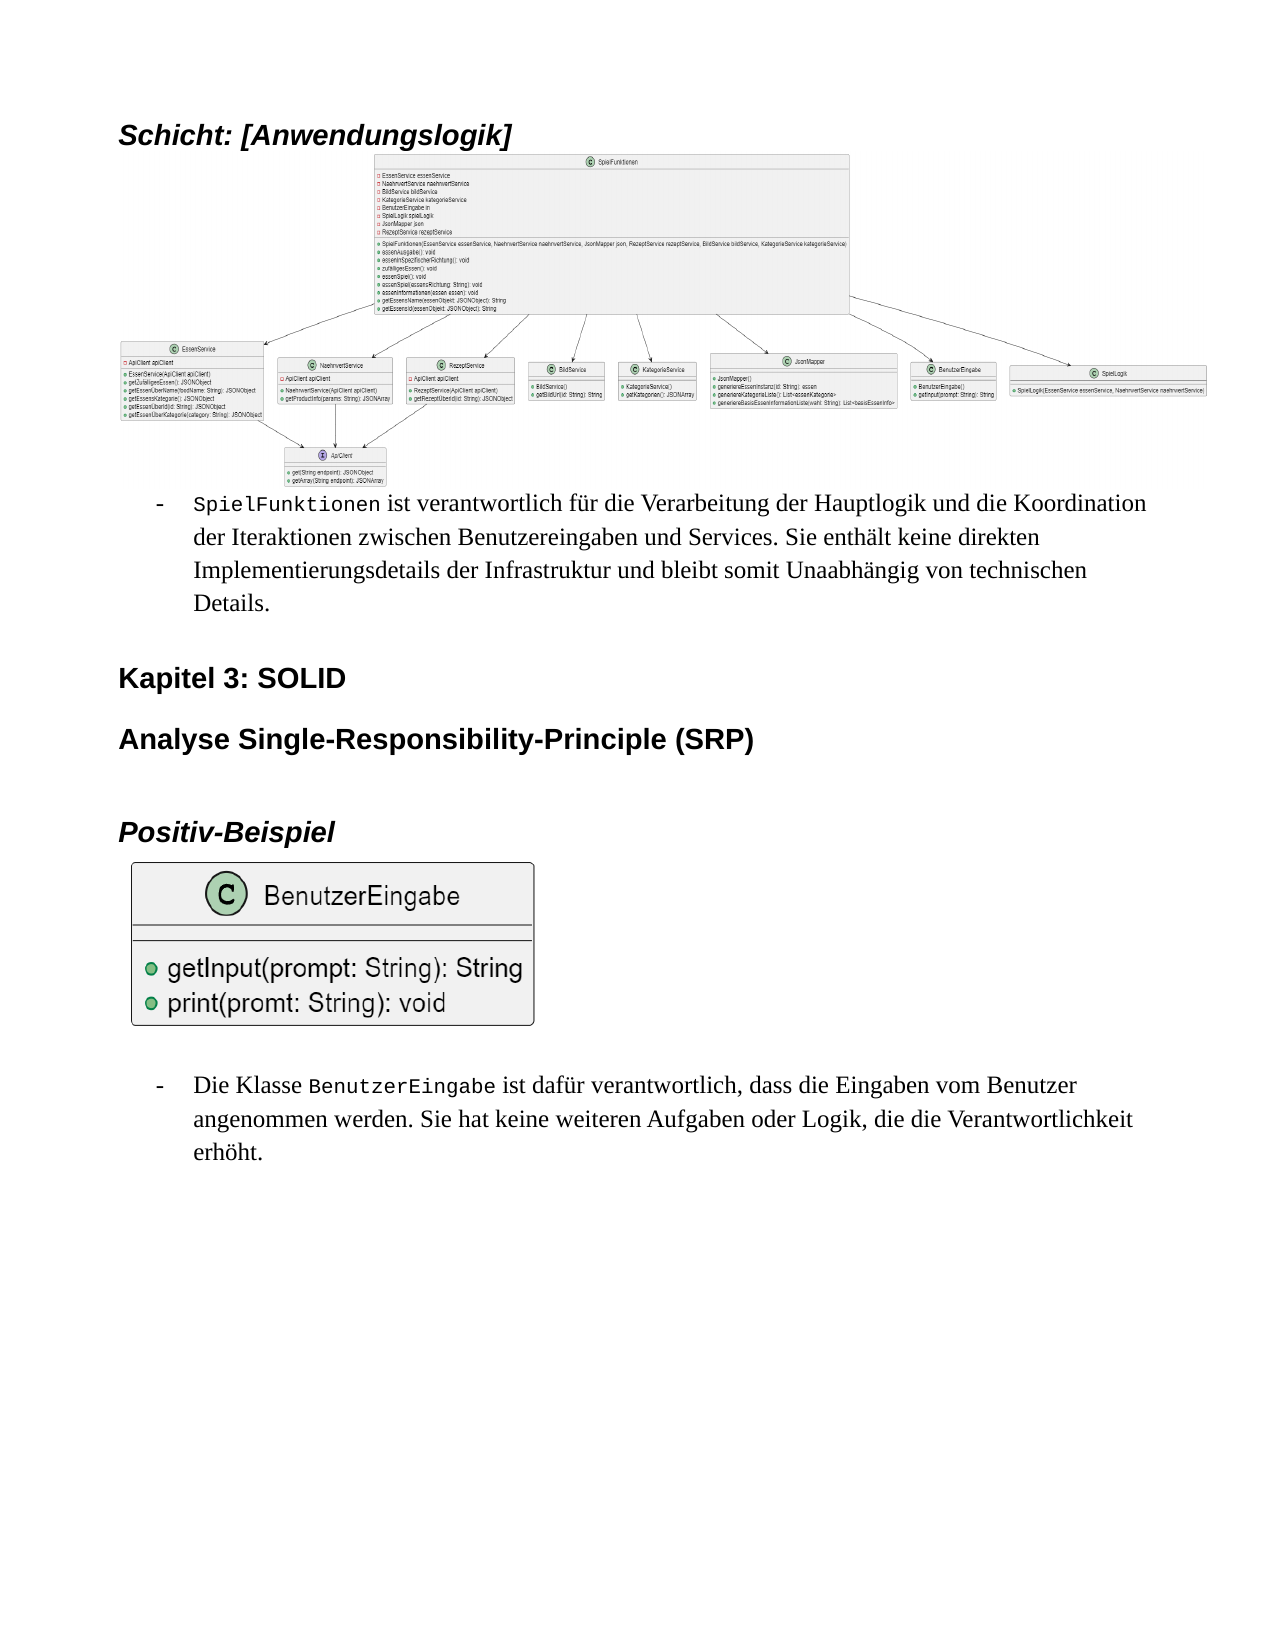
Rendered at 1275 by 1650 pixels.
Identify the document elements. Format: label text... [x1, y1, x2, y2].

list SpielFunktionen ist verantwortlich für die Verarbeitung der Hauptlogik und die Koordination der Iteraktionen zwischen Benutzereingaben und Services. Sie enthält keine direkten Implementierungsdetails der Infrastruktur und bleibt somit Unaabhängig von technischen Details. [156, 489, 1157, 617]
subtitle Schicht: [Anwendungslogik] [118, 118, 1157, 151]
subtitle Analyse Single-Responsibility-Principle (SRP) [118, 722, 1157, 755]
list Die Klasse BenutzerEingabe ist dafür verantwortlich, dass die Eingaben vom Benutzer angenommen werden. Sie hat keine weiteren Aufgaben oder Logik, die die Verantwortlichkeit erhöht. [156, 1070, 1157, 1166]
subtitle Kapitel 3: SOLID [118, 661, 1157, 694]
subtitle Positiv-Beispiel [118, 815, 1157, 849]
